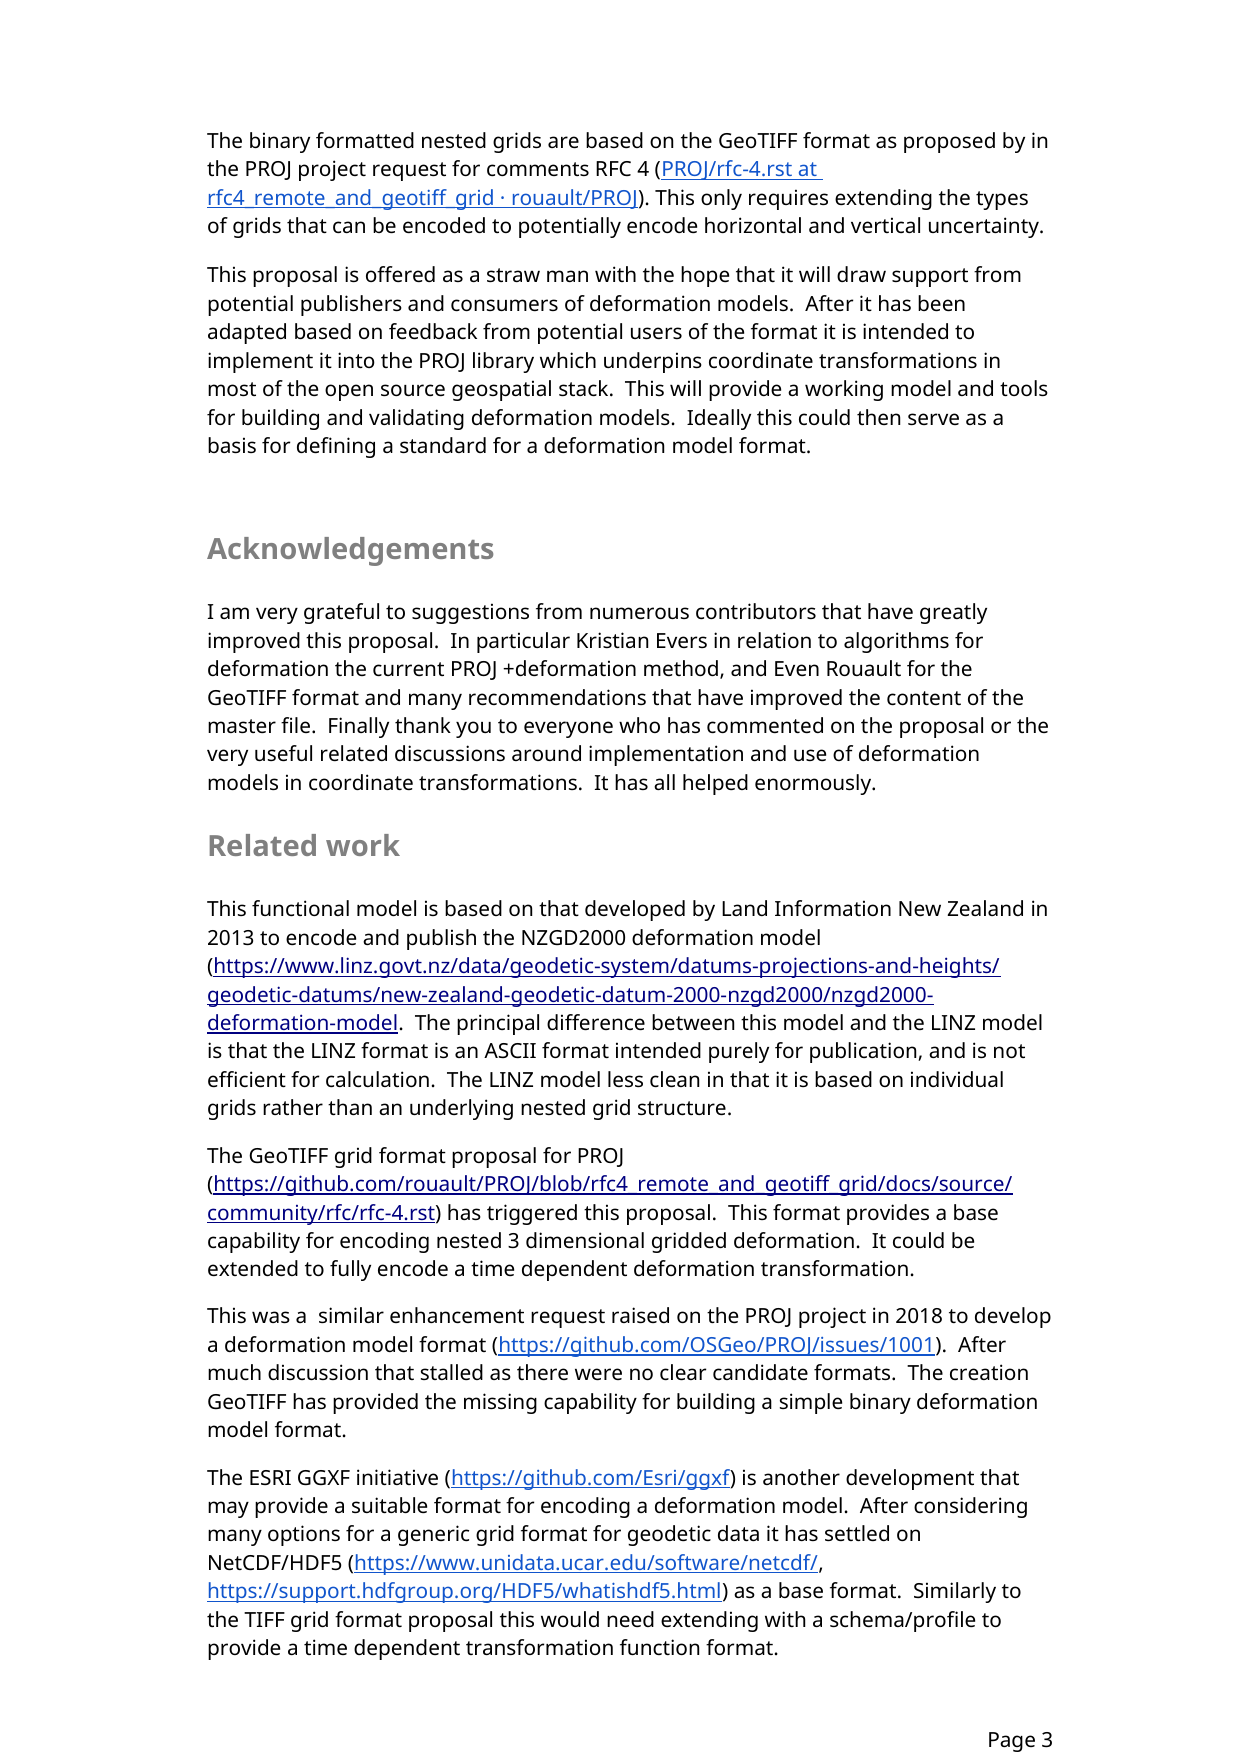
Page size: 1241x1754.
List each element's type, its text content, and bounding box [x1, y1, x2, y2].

text The GeoTIFF grid format proposal for PROJ (https://github.com/rouault/PROJ/blob/rfc4_remote_and_geotiff_grid/docs/source/community/rfc/rfc-4.rst) has triggered this proposal. This format provides a base capability for encoding nested 3 dimensional gridded deformation. It could be extended to fully encode a time dependent deformation transformation. [207, 1141, 1053, 1283]
text This proposal is offered as a straw man with the hope that it will draw support from potential publishers and consumers of deformation models. After it has been adapted based on feedback from potential users of the format it is intended to implement it into the PROJ library which underpins coordinate transformations in most of the open source geospatial stack. This will provide a working model and tools for building and validating deformation models. Ideally this could then serve as a basis for defining a standard for a deformation model format. [207, 261, 1053, 460]
subtitle Related work [207, 826, 1053, 865]
text The binary formatted nested grids are based on the GeoTIFF format as proposed by in the PROJ project request for comments RFC 4 (PROJ/rfc-4.rst at rfc4_remote_and_geotiff_grid · rouault/PROJ). This only requires extending the types of grids that can be encoded to potentially encode horizontal and vertical uncertainty. [207, 126, 1053, 240]
text I am very grateful to suggestions from numerous contributors that have greatly improved this proposal. In particular Kristian Evers in relation to algorithms for deformation the current PROJ +deformation method, and Even Rouault for the GeoTIFF format and many recommendations that have improved the content of the master file. Finally thank you to everyone who has commented on the proposal or the very useful related discussions around implementation and use of deformation models in coordinate transformations. It has all helped enormously. [207, 597, 1053, 796]
text This was a similar enhancement request raised on the PROJ project in 2018 to develop a deformation model format (https://github.com/OSGeo/PROJ/issues/1001). After much discussion that stalled as there were no clear candidate formats. The creation GeoTIFF has provided the missing capability for building a simple binary deformation model format. [207, 1302, 1053, 1444]
text This functional model is based on that developed by Land Information New Zealand in 2013 to encode and publish the NZGD2000 deformation model (https://www.linz.govt.nz/data/geodetic-system/datums-projections-and-heights/geodetic-datums/new-zealand-geodetic-datum-2000-nzgd2000/nzgd2000-deformation-model. The principal difference between this model and the LINZ model is that the LINZ format is an ASCII format intended purely for publication, and is not efficient for calculation. The LINZ model less clean in that it is based on individual grids rather than an underlying nested grid structure. [207, 894, 1053, 1122]
text The ESRI GGXF initiative (https://github.com/Esri/ggxf) is another development that may provide a suitable format for encoding a deformation model. After considering many options for a generic grid format for geodetic data it has settled on NetCDF/HDF5 (https://www.unidata.ucar.edu/software/netcdf/, https://support.hdfgroup.org/HDF5/whatishdf5.html) as a base format. Similarly to the TIFF grid format proposal this would need extending with a schema/profile to provide a time dependent transformation function format. [207, 1463, 1053, 1662]
subtitle Acknowledgements [207, 489, 1053, 568]
